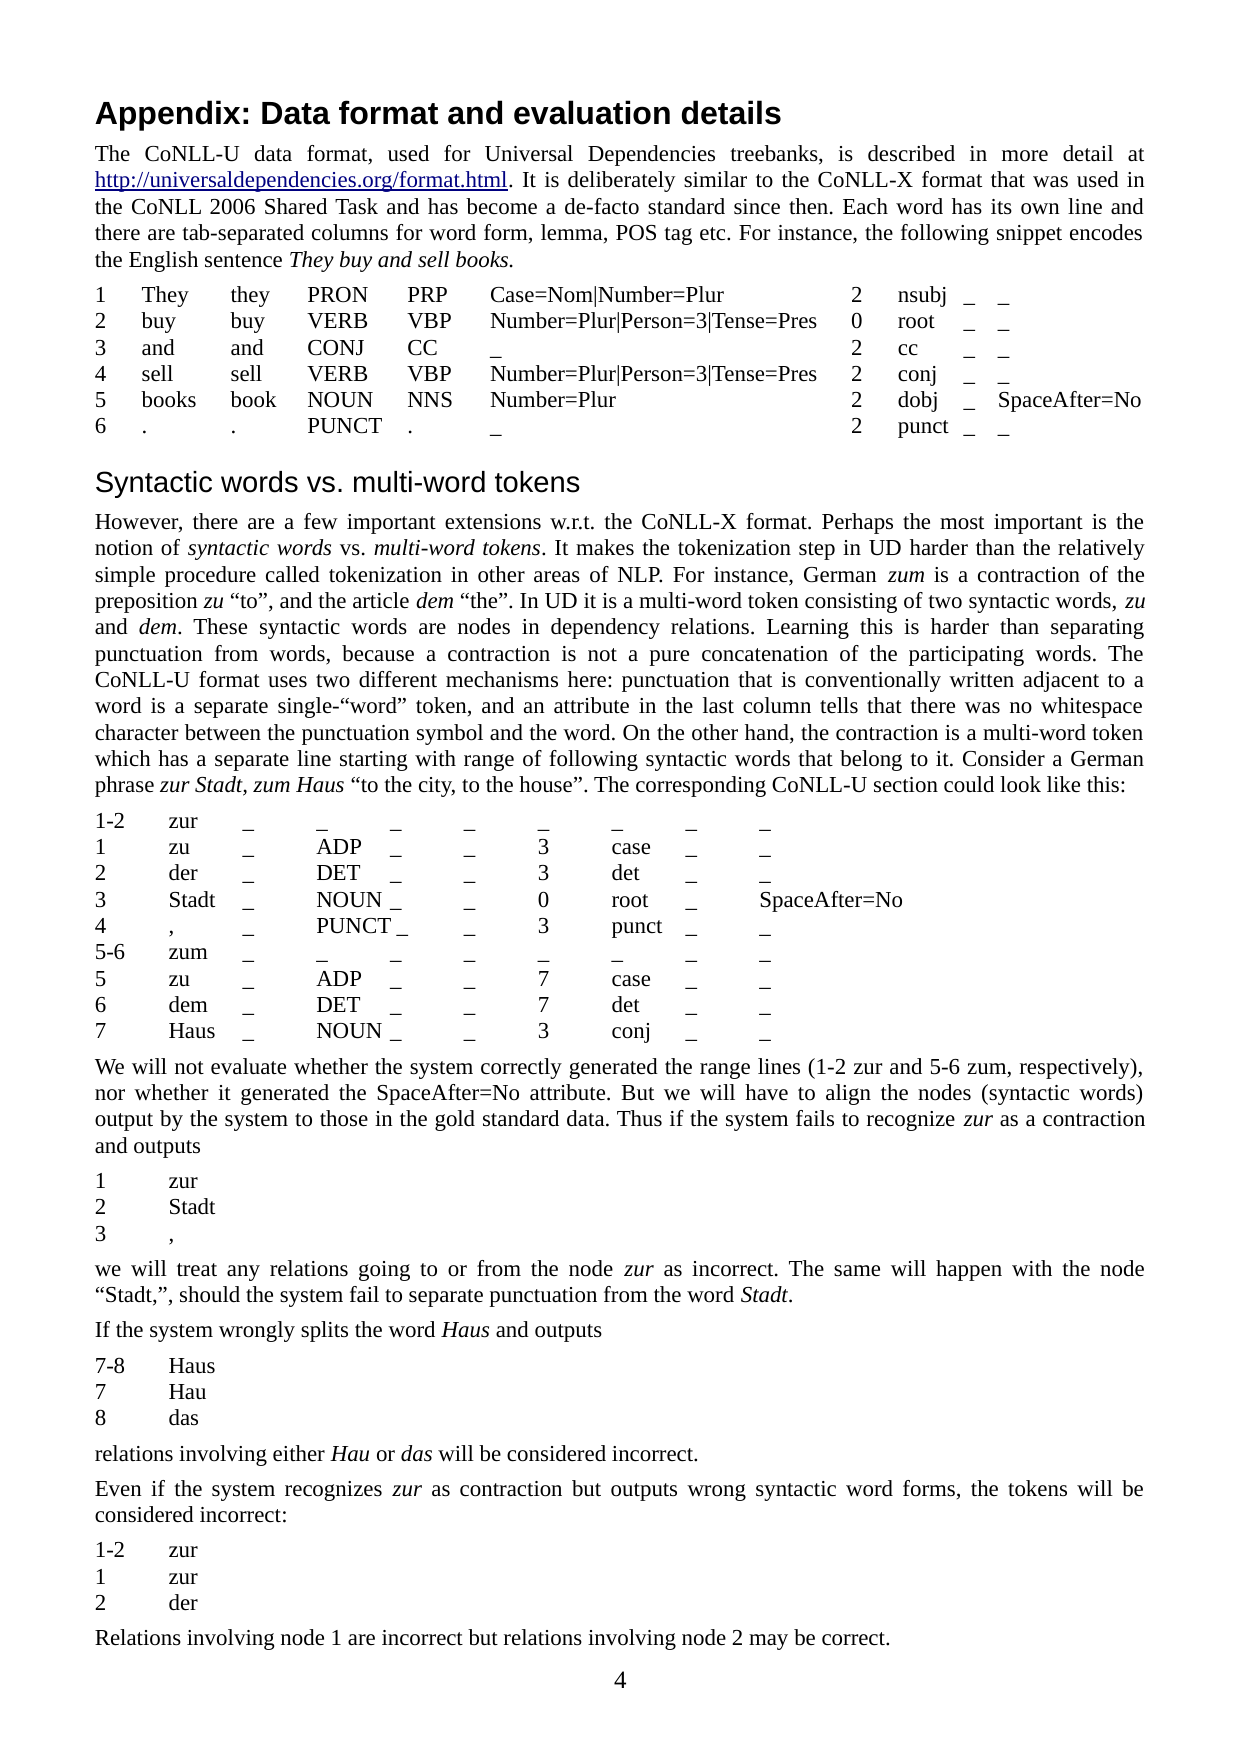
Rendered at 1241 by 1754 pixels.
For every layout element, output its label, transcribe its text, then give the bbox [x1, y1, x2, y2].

text 1-2 zur _ _ _ _ _ _ _ _ 1 zu _ ADP _ _ 3 case _ _ 2 der _ DET _ _ 3 det _ _ 3 Stadt _ NOUN _ _ 0 root _ SpaceAfter=No 4 , _ PUNCT _ _ 3 punct _ _ 5-6 zum _ _ _ _ _ _ _ _ 5 zu _ ADP _ _ 7 case _ _ 6 dem _ DET _ _ 7 det _ _ 7 Haus _ NOUN _ _ 3 conj _ _ [94, 807, 1146, 1044]
text 1 They they PRON PRP Case=Nom|Number=Plur 2 nsubj _ _ 2 buy buy VERB VBP Number=Plur|Person=3|Tense=Pres 0 root _ _ 3 and and CONJ CC _ 2 cc _ _ 4 sell sell VERB VBP Number=Plur|Person=3|Tense=Pres 2 conj _ _ 5 books book NOUN NNS Number=Plur 2 dobj _ SpaceAfter=No 6 . . PUNCT . _ 2 punct _ _ [94, 281, 1146, 439]
text However, there are a few important extensions w.r.t. the CoNLL-X format. Perhaps the most important is the notion of syntactic words vs. multi-word tokens. It makes the tokenization step in UD harder than the relatively simple procedure called tokenization in other areas of NLP. For instance, German zum is a contraction of the preposition zu “to”, and the article dem “the”. In UD it is a multi-word token consisting of two syntactic words, zu and dem. These syntactic words are nodes in dependency relations. Learning this is harder than separating punctuation from words, because a contraction is not a pure concatenation of the participating words. The CoNLL-U format uses two different mechanisms here: punctuation that is conventionally written adjacent to a word is a separate single-“word” token, and an attribute in the last column tells that there was no whitespace character between the punctuation symbol and the word. On the other hand, the contraction is a multi-word token which has a separate line starting with range of following syntactic words that belong to it. Consider a German phrase zur Stadt, zum Haus “to the city, to the house”. The corresponding CoNLL-U section could look like this: [94, 508, 1146, 798]
text If the system wrongly splits the word Haus and outputs [94, 1316, 1146, 1343]
subtitle Syntactic words vs. multi-word tokens [94, 466, 1146, 499]
text We will not evaluate whether the system correctly generated the range lines (1-2 zur and 5-6 zum, respectively), nor whether it generated the SpaceAfter=No attribute. But we will have to align the nodes (syntactic words) output by the system to those in the gold standard data. Thus if the system fails to recognize zur as a contraction and outputs [94, 1053, 1146, 1158]
text Relations involving node 1 are incorrect but relations involving node 2 may be correct. [94, 1624, 1146, 1651]
subtitle Appendix: Data format and evaluation details [94, 94, 1146, 131]
text relations involving either Hau or das will be considered incorrect. [94, 1439, 1146, 1466]
text 1-2 zur 1 zur 2 der [94, 1536, 1146, 1615]
text 1 zur 2 Stadt 3 , [94, 1167, 1146, 1246]
text 7-8 Haus 7 Hau 8 das [94, 1352, 1146, 1431]
text we will treat any relations going to or from the node zur as incorrect. The same will happen with the node “Stadt,”, should the system fail to separate punctuation from the word Stadt. [94, 1255, 1146, 1308]
text The CoNLL-U data format, used for Universal Dependencies treebanks, is described in more detail at http://universaldependencies.org/format.html. It is deliberately similar to the CoNLL-X format that was used in the CoNLL 2006 Shared Task and has become a de-facto standard since then. Each word has its own line and there are tab-separated columns for word form, lemma, POS tag etc. For instance, the following snippet encodes the English sentence They buy and sell books. [94, 140, 1146, 272]
text Even if the system recognizes zur as contraction but outputs wrong syntactic word forms, the tokens will be considered incorrect: [94, 1475, 1146, 1527]
